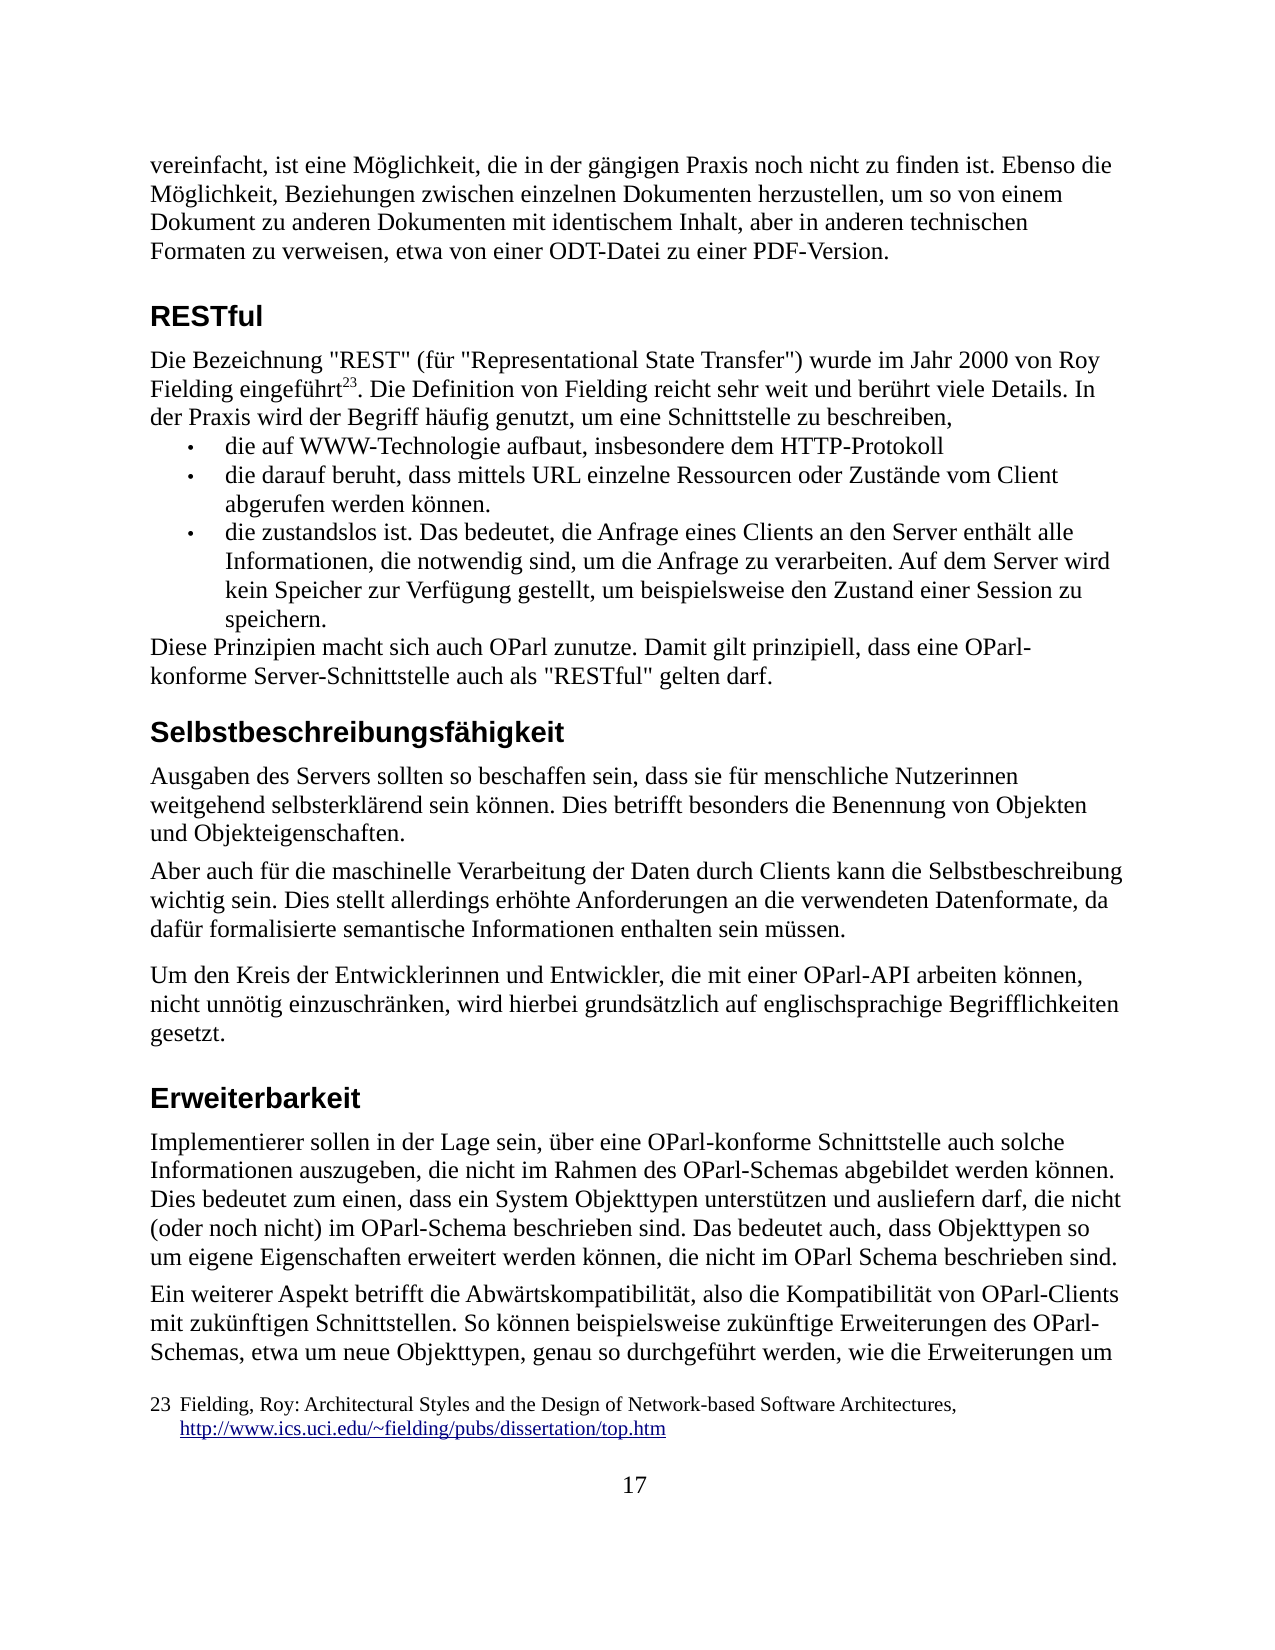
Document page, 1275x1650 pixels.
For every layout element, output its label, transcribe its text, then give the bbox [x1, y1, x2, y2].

subtitle Erweiterbarkeit [150, 1081, 1125, 1114]
list die zustandslos ist. Das bedeutet, die Anfrage eines Clients an den Server enthält alle Informationen, die notwendig sind, um die Anfrage zu verarbeiten. Auf dem Server wird kein Speicher zur Verfügung gestellt, um beispielsweise den Zustand einer Session zu speichern. [187, 517, 1125, 632]
list die darauf beruht, dass mittels URL einzelne Ressourcen oder Zustände vom Client abgerufen werden können. [187, 460, 1125, 517]
text Implementierer sollen in der Lage sein, über eine OParl-konforme Schnittstelle auch solche Informationen auszugeben, die nicht im Rahmen des OParl-Schemas abgebildet werden können. Dies bedeutet zum einen, dass ein System Objekttypen unterstützen und ausliefern darf, die nicht (oder noch nicht) im OParl-Schema beschrieben sind. Das bedeutet auch, dass Objekttypen so um eigene Eigenschaften erweitert werden können, die nicht im OParl Schema beschrieben sind. [150, 1127, 1125, 1270]
text Diese Prinzipien macht sich auch OParl zunutze. Damit gilt prinzipiell, dass eine OParl-konforme Server-Schnittstelle auch als "RESTful" gelten darf. [150, 632, 1125, 690]
subtitle RESTful [150, 299, 1125, 332]
text Die Bezeichnung "REST" (für "Representational State Transfer") wurde im Jahr 2000 von Roy Fielding eingeführt. Die Definition von Fielding reicht sehr weit und berührt viele Details. In der Praxis wird der Begriff häufig genutzt, um eine Schnittstelle zu beschreiben, [150, 345, 1125, 431]
text Ausgaben des Servers sollten so beschaffen sein, dass sie für menschliche Nutzerinnen weitgehend selbsterklärend sein können. Dies betrifft besonders die Benennung von Objekten und Objekteigenschaften. [150, 761, 1125, 847]
text Aber auch für die maschinelle Verarbeitung der Daten durch Clients kann die Selbstbeschreibung wichtig sein. Dies stellt allerdings erhöhte Anforderungen an die verwendeten Datenformate, da dafür formalisierte semantische Informationen enthalten sein müssen. [150, 856, 1125, 942]
subtitle Selbstbeschreibungsfähigkeit [150, 715, 1125, 748]
text Ein weiterer Aspekt betrifft die Abwärtskompatibilität, also die Kompatibilität von OParl-Clients mit zukünftigen Schnittstellen. So können beispielsweise zukünftige Erweiterungen des OParl-Schemas, etwa um neue Objekttypen, genau so durchgeführt werden, wie die Erweiterungen um [150, 1279, 1125, 1366]
text Um den Kreis der Entwicklerinnen und Entwickler, die mit einer OParl-API arbeiten können, nicht unnötig einzuschränken, wird hierbei grundsätzlich auf englischsprachige Begrifflichkeiten gesetzt. [150, 960, 1125, 1047]
text Fielding, Roy: Architectural Styles and the Design of Network-based Software Architectures, http://www.ics.uci.edu/~fielding/pubs/dissertation/top.htm [150, 1392, 1125, 1440]
list die auf WWW-Technologie aufbaut, insbesondere dem HTTP-Protokoll [187, 431, 1125, 460]
text vereinfacht, ist eine Möglichkeit, die in der gängigen Praxis noch nicht zu finden ist. Ebenso die Möglichkeit, Beziehungen zwischen einzelnen Dokumenten herzustellen, um so von einem Dokument zu anderen Dokumenten mit identischem Inhalt, aber in anderen technischen Formaten zu verweisen, etwa von einer ODT-Datei zu einer PDF-Version. [150, 150, 1125, 265]
